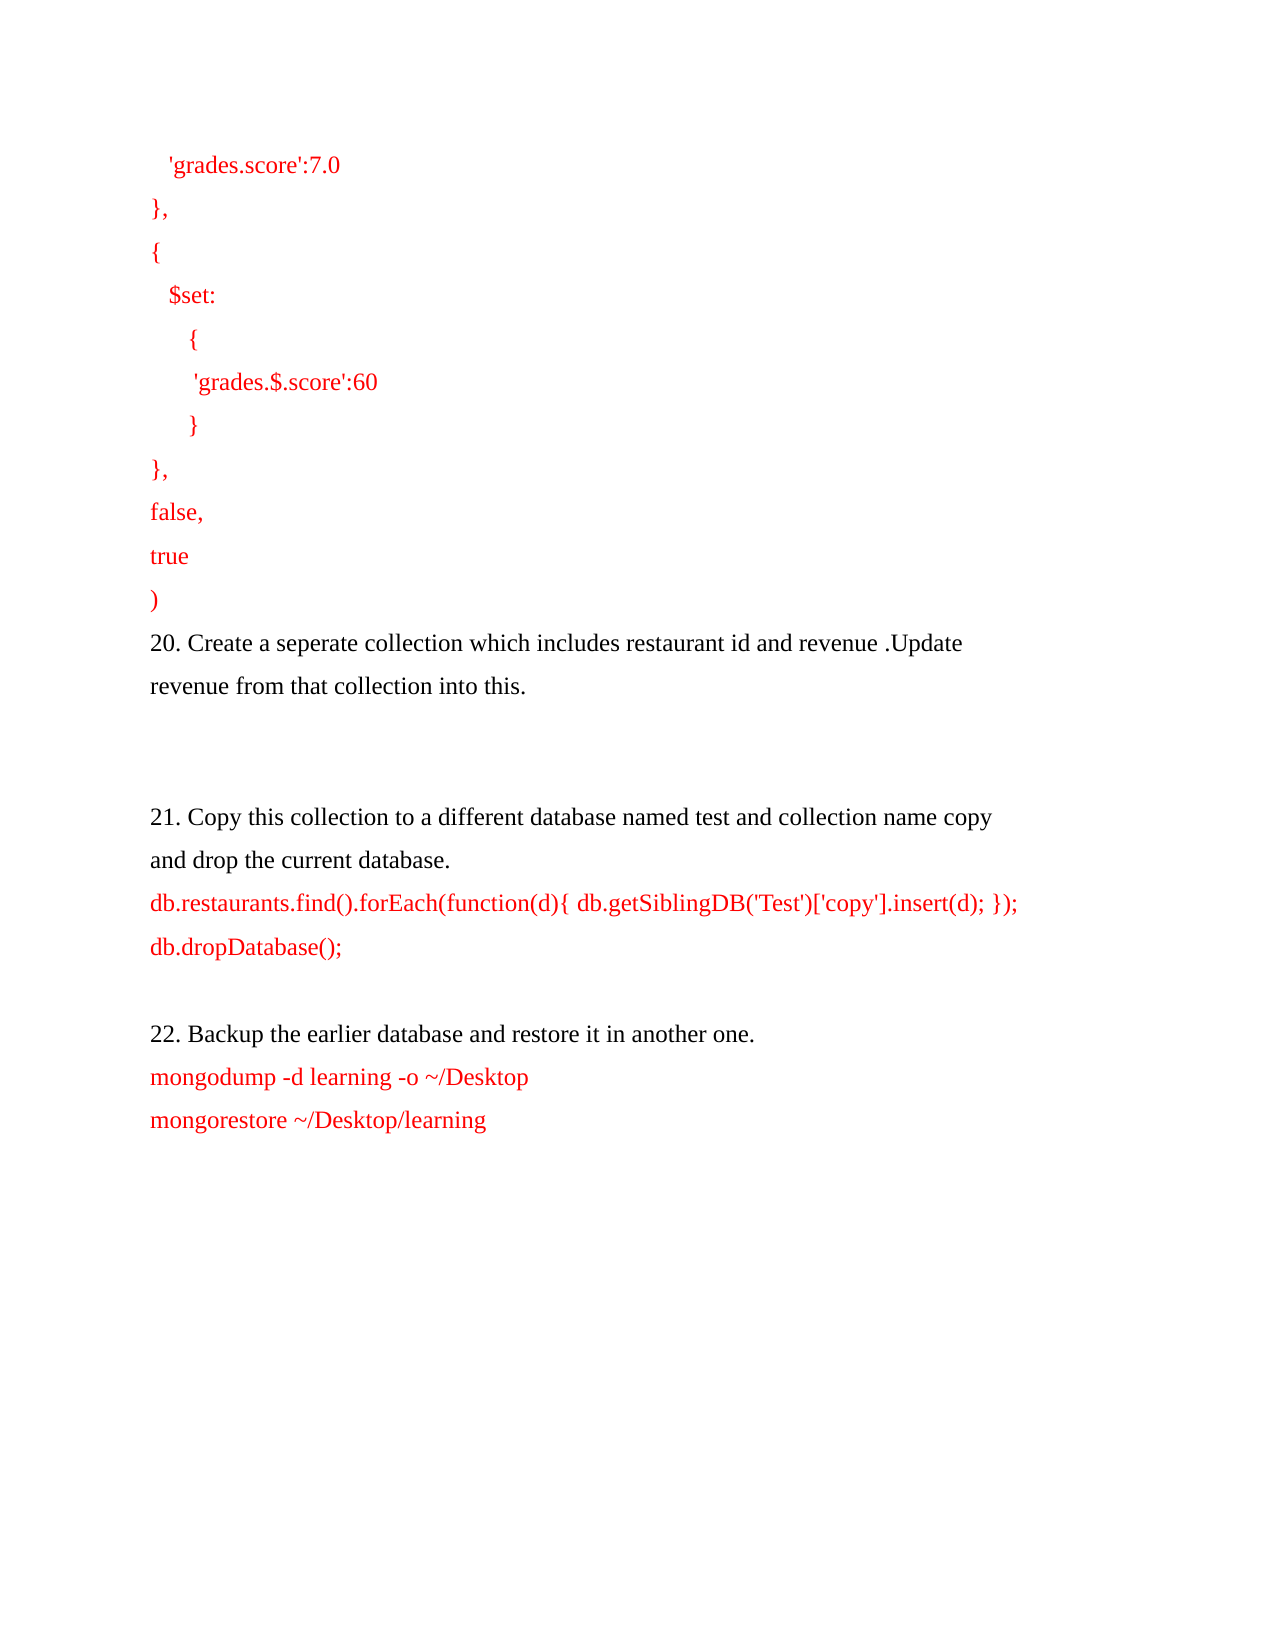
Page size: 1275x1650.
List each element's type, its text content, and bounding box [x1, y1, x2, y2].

text mongodump -d learning -o ~/Desktop [150, 1062, 1125, 1091]
text ) [150, 584, 1125, 613]
text false, [150, 497, 1125, 526]
text mongorestore ~/Desktop/learning [150, 1106, 1125, 1134]
text revenue from that collection into this. [150, 671, 1125, 700]
text }, [150, 454, 1125, 483]
text 'grades.$.score':60 [150, 367, 1125, 396]
text 20. Create a seperate collection which includes restaurant id and revenue .Update [150, 628, 1125, 657]
text } [150, 411, 1125, 439]
text db.restaurants.find().forEach(function(d){ db.getSiblingDB('Test')['copy'].insert(d); }); [150, 888, 1125, 917]
text 22. Backup the earlier database and restore it in another one. [150, 1019, 1125, 1047]
text { [150, 324, 1125, 352]
text { [150, 237, 1125, 266]
text and drop the current database. [150, 845, 1125, 874]
text $set: [150, 280, 1125, 309]
text db.dropDatabase(); [150, 932, 1125, 961]
text }, [150, 193, 1125, 222]
text 21. Copy this collection to a different database named test and collection name copy [150, 802, 1125, 830]
text true [150, 541, 1125, 570]
text 'grades.score':7.0 [150, 150, 1125, 179]
